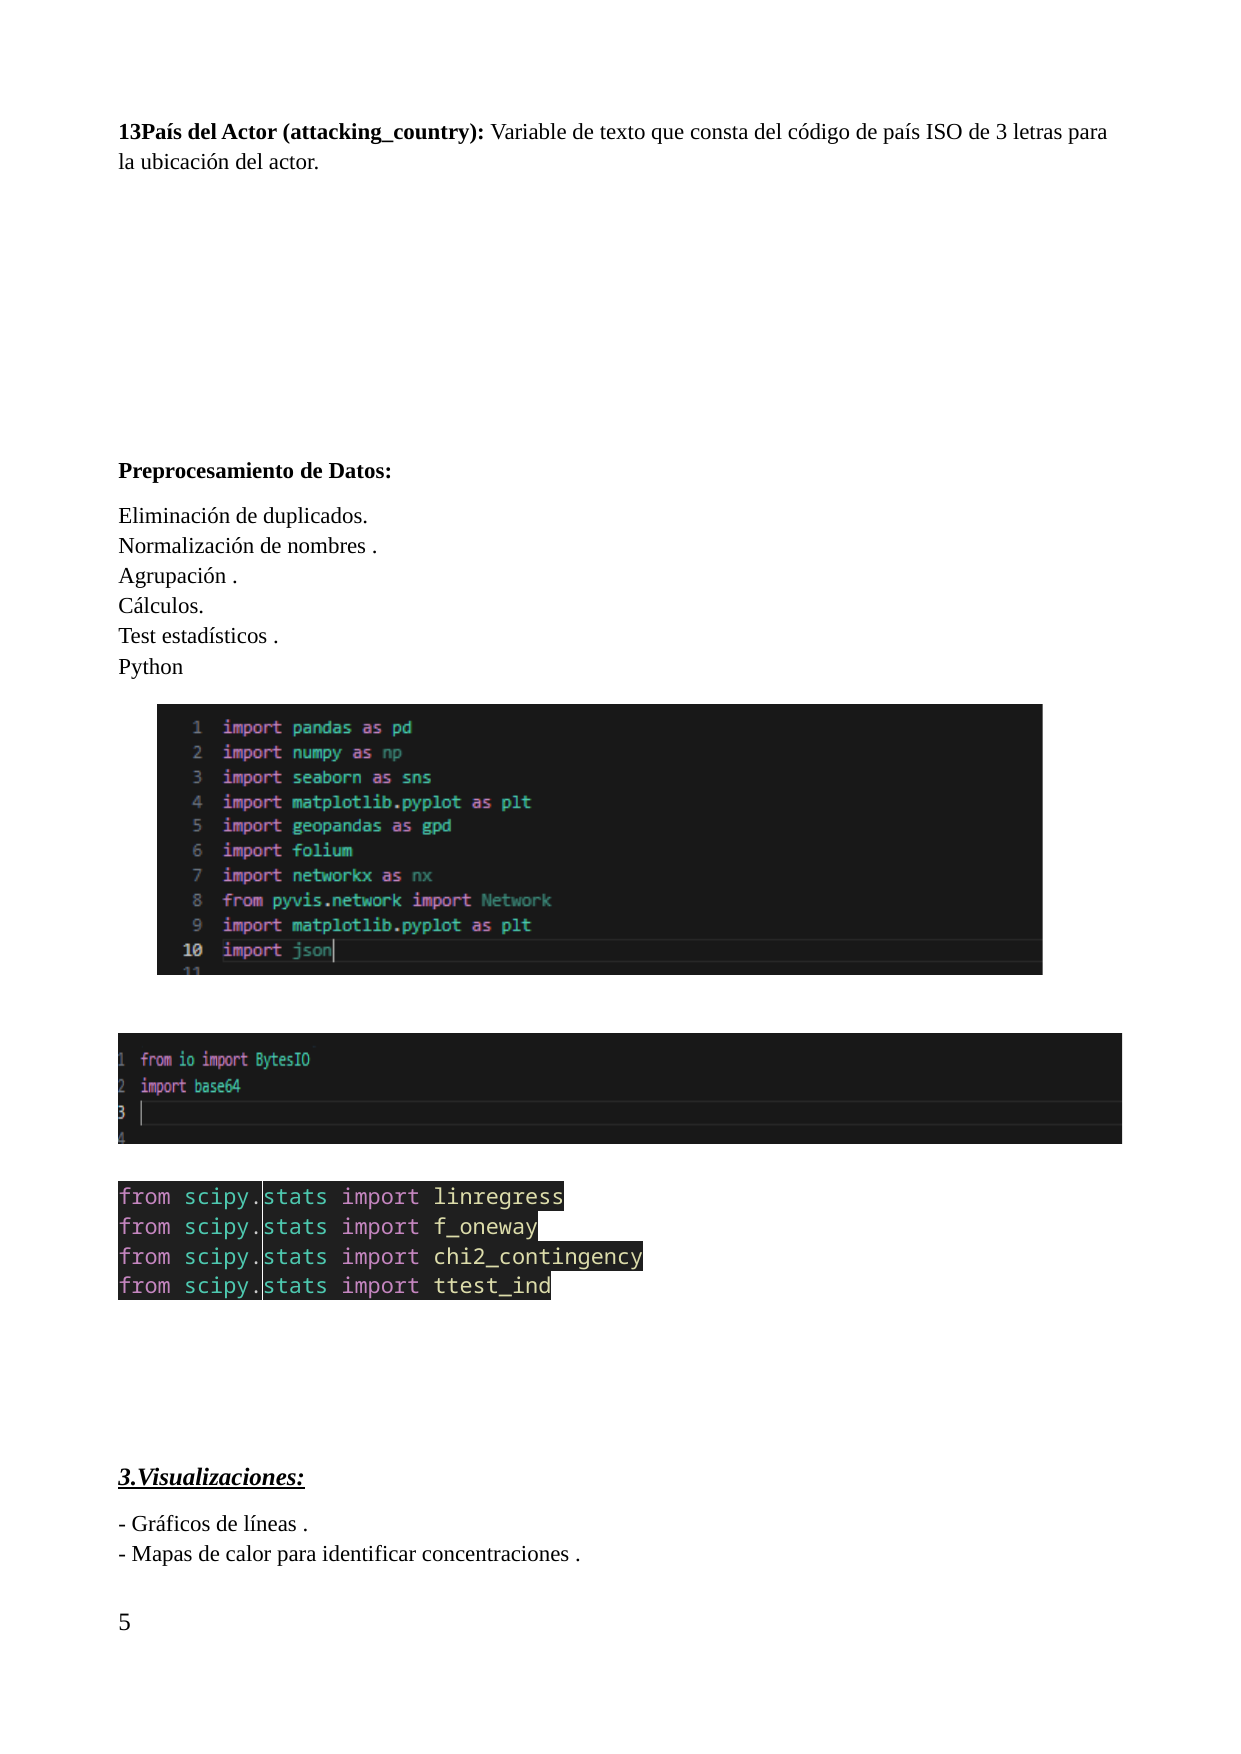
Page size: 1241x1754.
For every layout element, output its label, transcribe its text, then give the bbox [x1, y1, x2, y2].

text Cálculos. [118, 592, 1122, 619]
text Agrupación . [118, 562, 1122, 588]
text Python [118, 653, 1122, 679]
text from scipy.stats import linregress [118, 1181, 1122, 1211]
text Eliminación de duplicados. [118, 502, 1122, 528]
text 13País del Actor (attacking_country): Variable de texto que consta del código de país ISO de 3 letras para la ubicación del actor. [118, 118, 1122, 175]
text 3.Visualizaciones: [118, 1462, 1122, 1491]
text from scipy.stats import f_oneway [118, 1211, 1122, 1241]
text from scipy.stats import ttest_ind [118, 1271, 1122, 1300]
picture [157, 704, 1043, 975]
picture [118, 1033, 1123, 1144]
text Normalización de nombres . [118, 532, 1122, 558]
text Test estadísticos . [118, 622, 1122, 649]
text Preprocesamiento de Datos: [118, 457, 1122, 483]
text - Mapas de calor para identificar concentraciones . [118, 1540, 1122, 1566]
text from scipy.stats import chi2_contingency [118, 1241, 1122, 1271]
text - Gráficos de líneas . [118, 1510, 1122, 1536]
